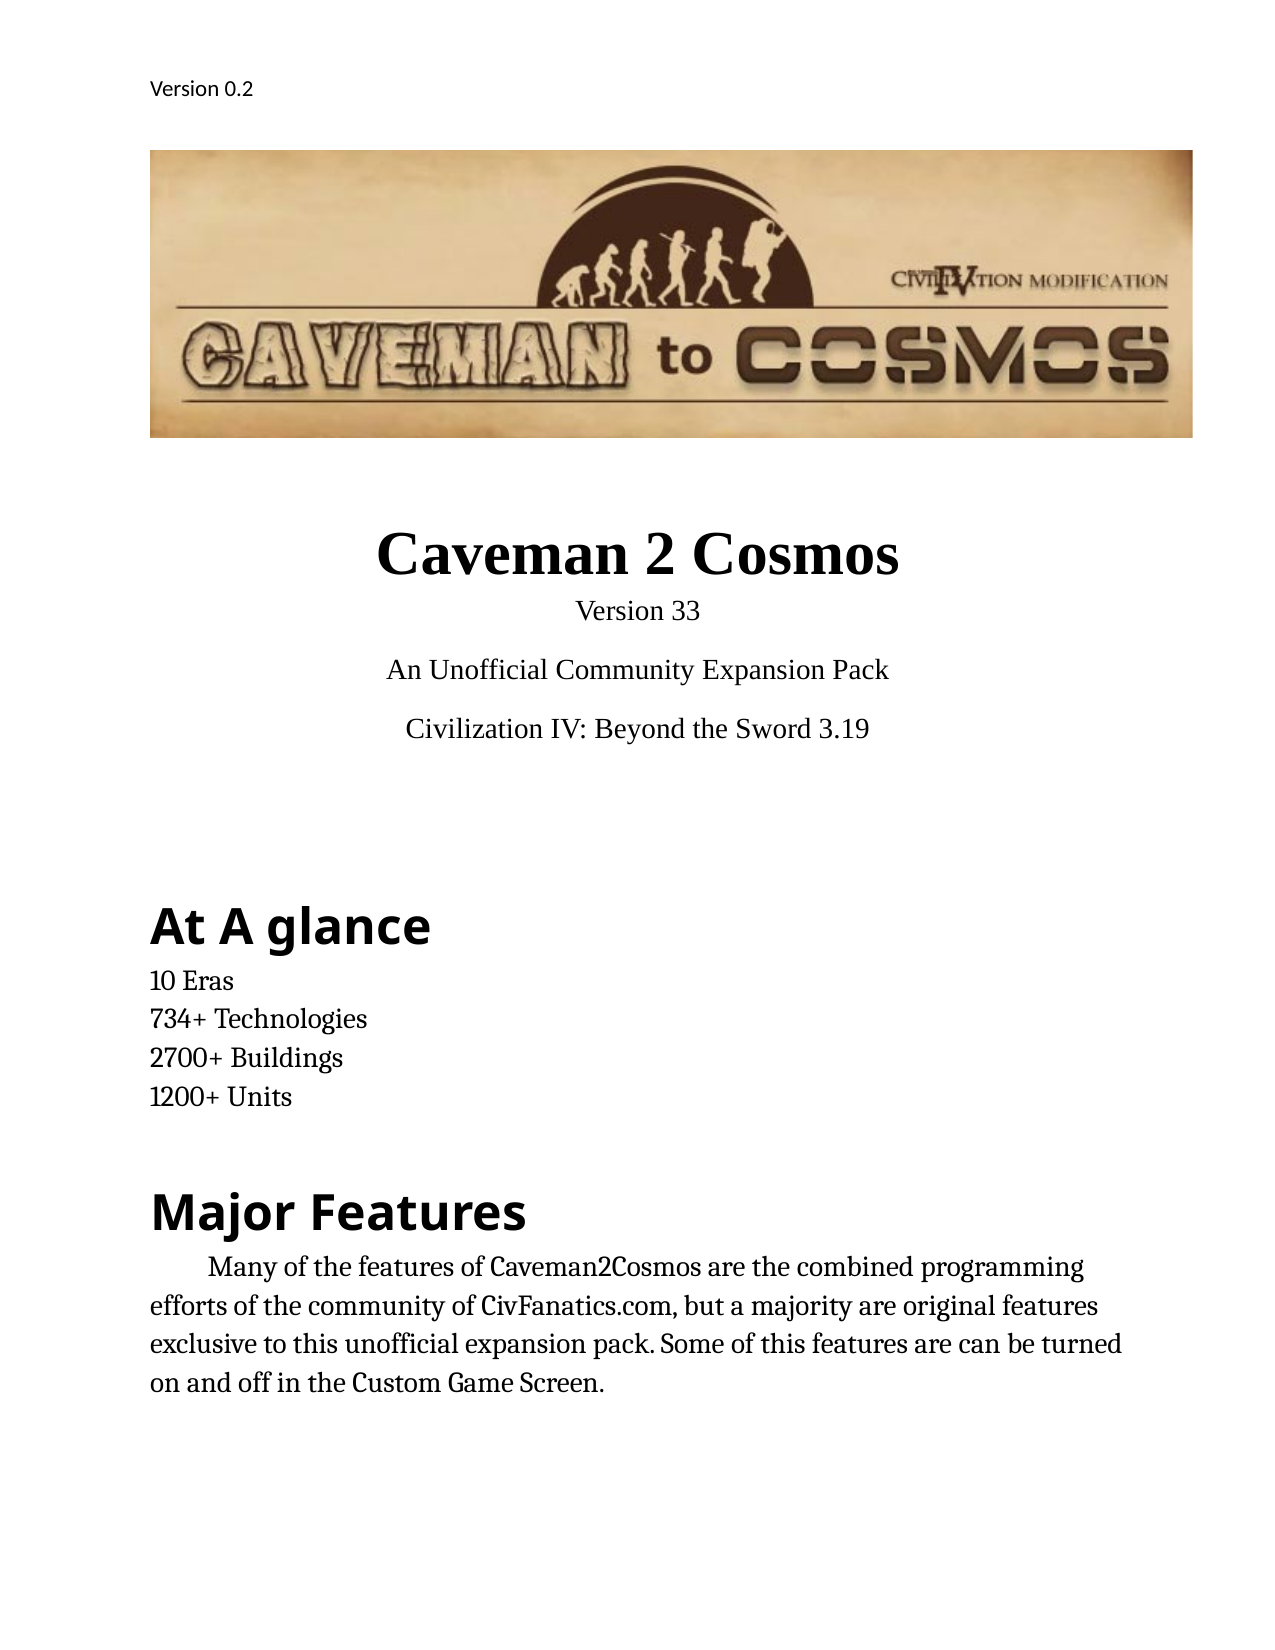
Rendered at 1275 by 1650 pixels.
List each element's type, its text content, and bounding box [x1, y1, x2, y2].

text At A glance 10 Eras 734+ Technologies 2700+ Buildings 1200+ Units [150, 891, 1125, 1113]
picture [150, 150, 1193, 438]
text Major Features Many of the features of Caveman2Cosmos are the combined programming efforts of the community of CivFanatics.com, but a majority are original features exclusive to this unofficial expansion pack. Some of this features are can be turned on and off in the Custom Game Screen. [150, 1139, 1125, 1399]
text An Unofficial Community Expansion Pack [150, 652, 1125, 686]
text Civilization IV: Beyond the Sword 3.19 [150, 712, 1125, 745]
text Caveman 2 Cosmos Version 33 [150, 516, 1125, 626]
